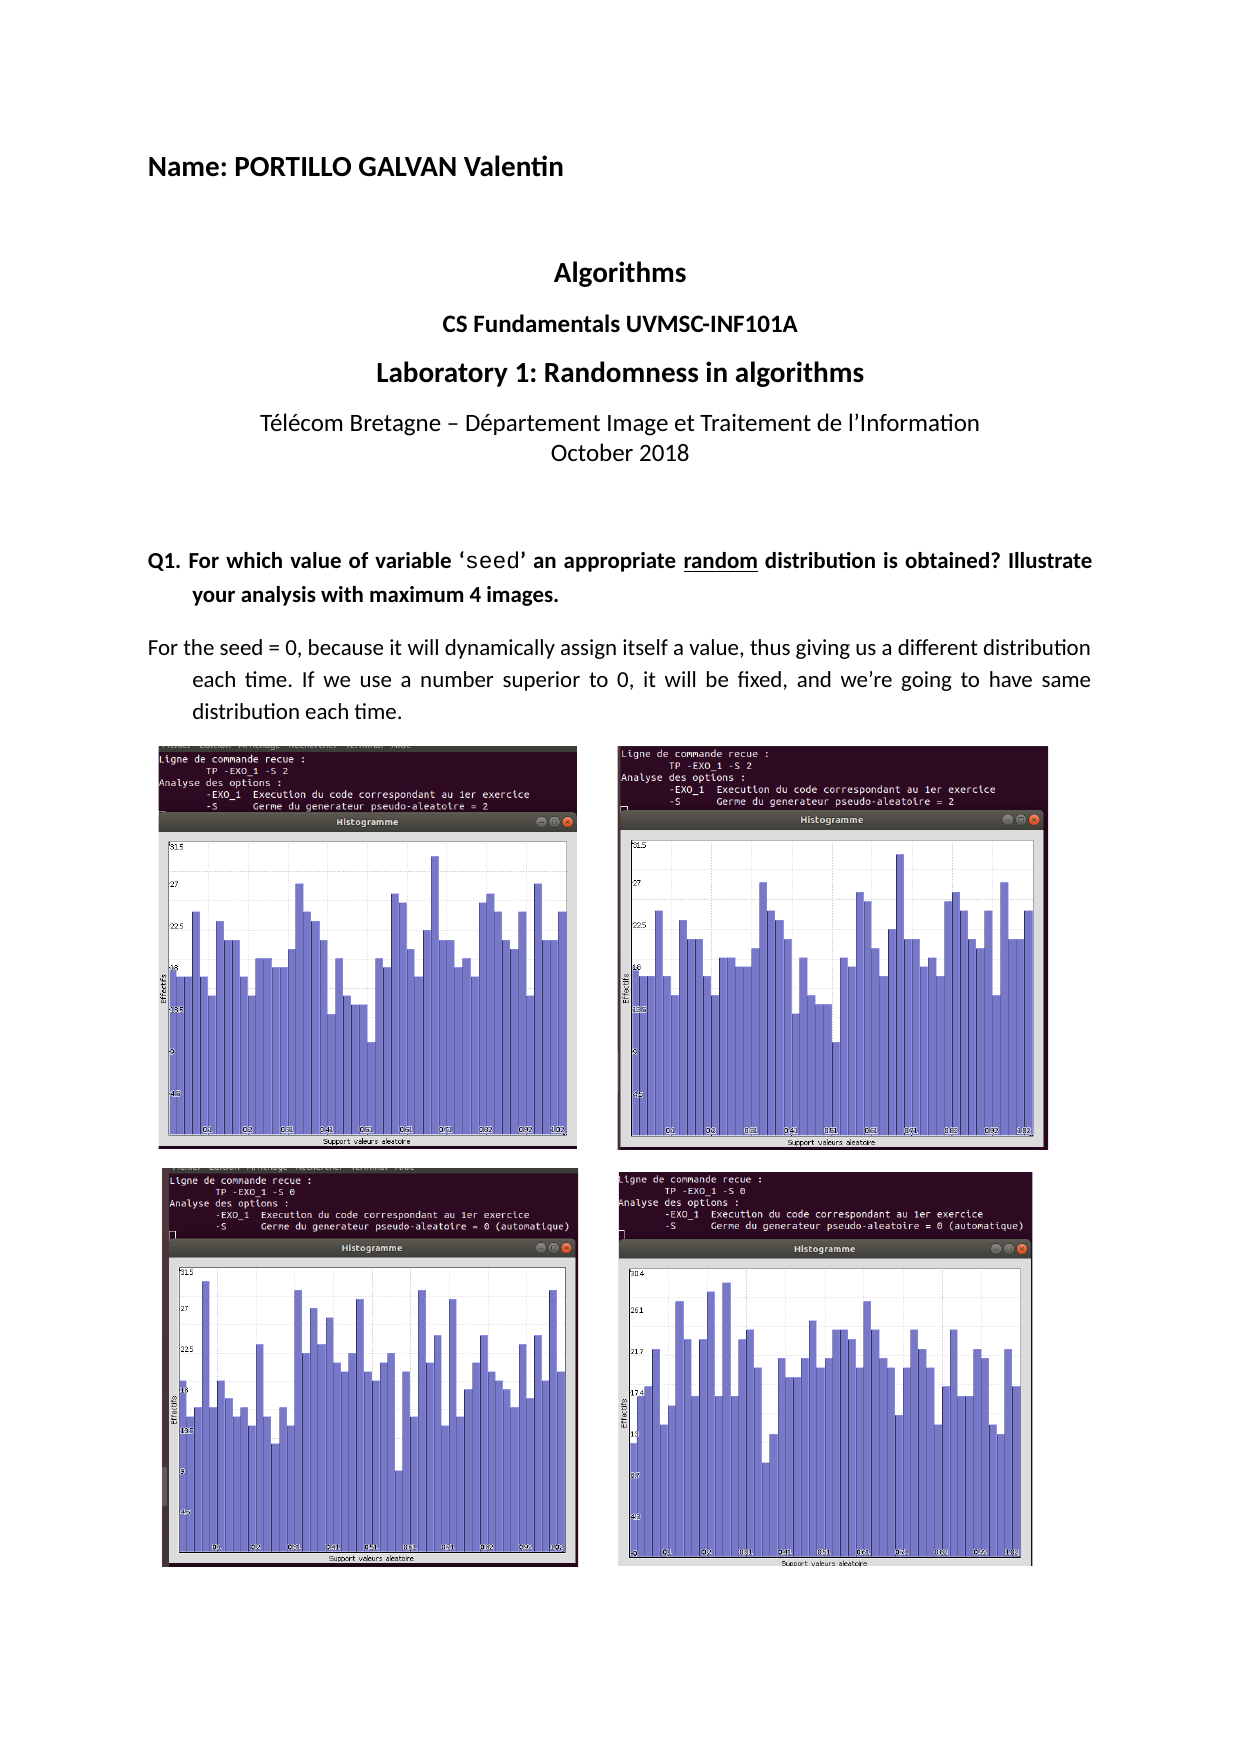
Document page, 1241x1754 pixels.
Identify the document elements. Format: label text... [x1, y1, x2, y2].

picture [162, 1168, 209, 1567]
picture [617, 746, 670, 1150]
text For the seed = 0, because it will dynamically assign itself a value, thus giving us a different distribution each time. If we use a number superior to 0, it will be fixed, and we’re going to have same distribution each time. [148, 633, 1093, 725]
picture [158, 746, 212, 1149]
text Name: PORTILLO GALVAN Valentin [148, 148, 1093, 183]
text Télécom Bretagne – Département Image et Traitement de l’Information [148, 407, 1093, 438]
text Laboratory 1: Randomness in algorithms [148, 354, 1093, 389]
text Q1. For which value of variable ‘seed’ an appropriate random distribution is obtained? Illustrate your analysis with maximum 4 images. [148, 546, 1093, 608]
text CS Fundamentals UVMSC-INF101A [148, 308, 1093, 338]
text October 2018 [148, 438, 1093, 468]
text Algorithms [148, 254, 1093, 290]
picture [618, 1172, 674, 1566]
